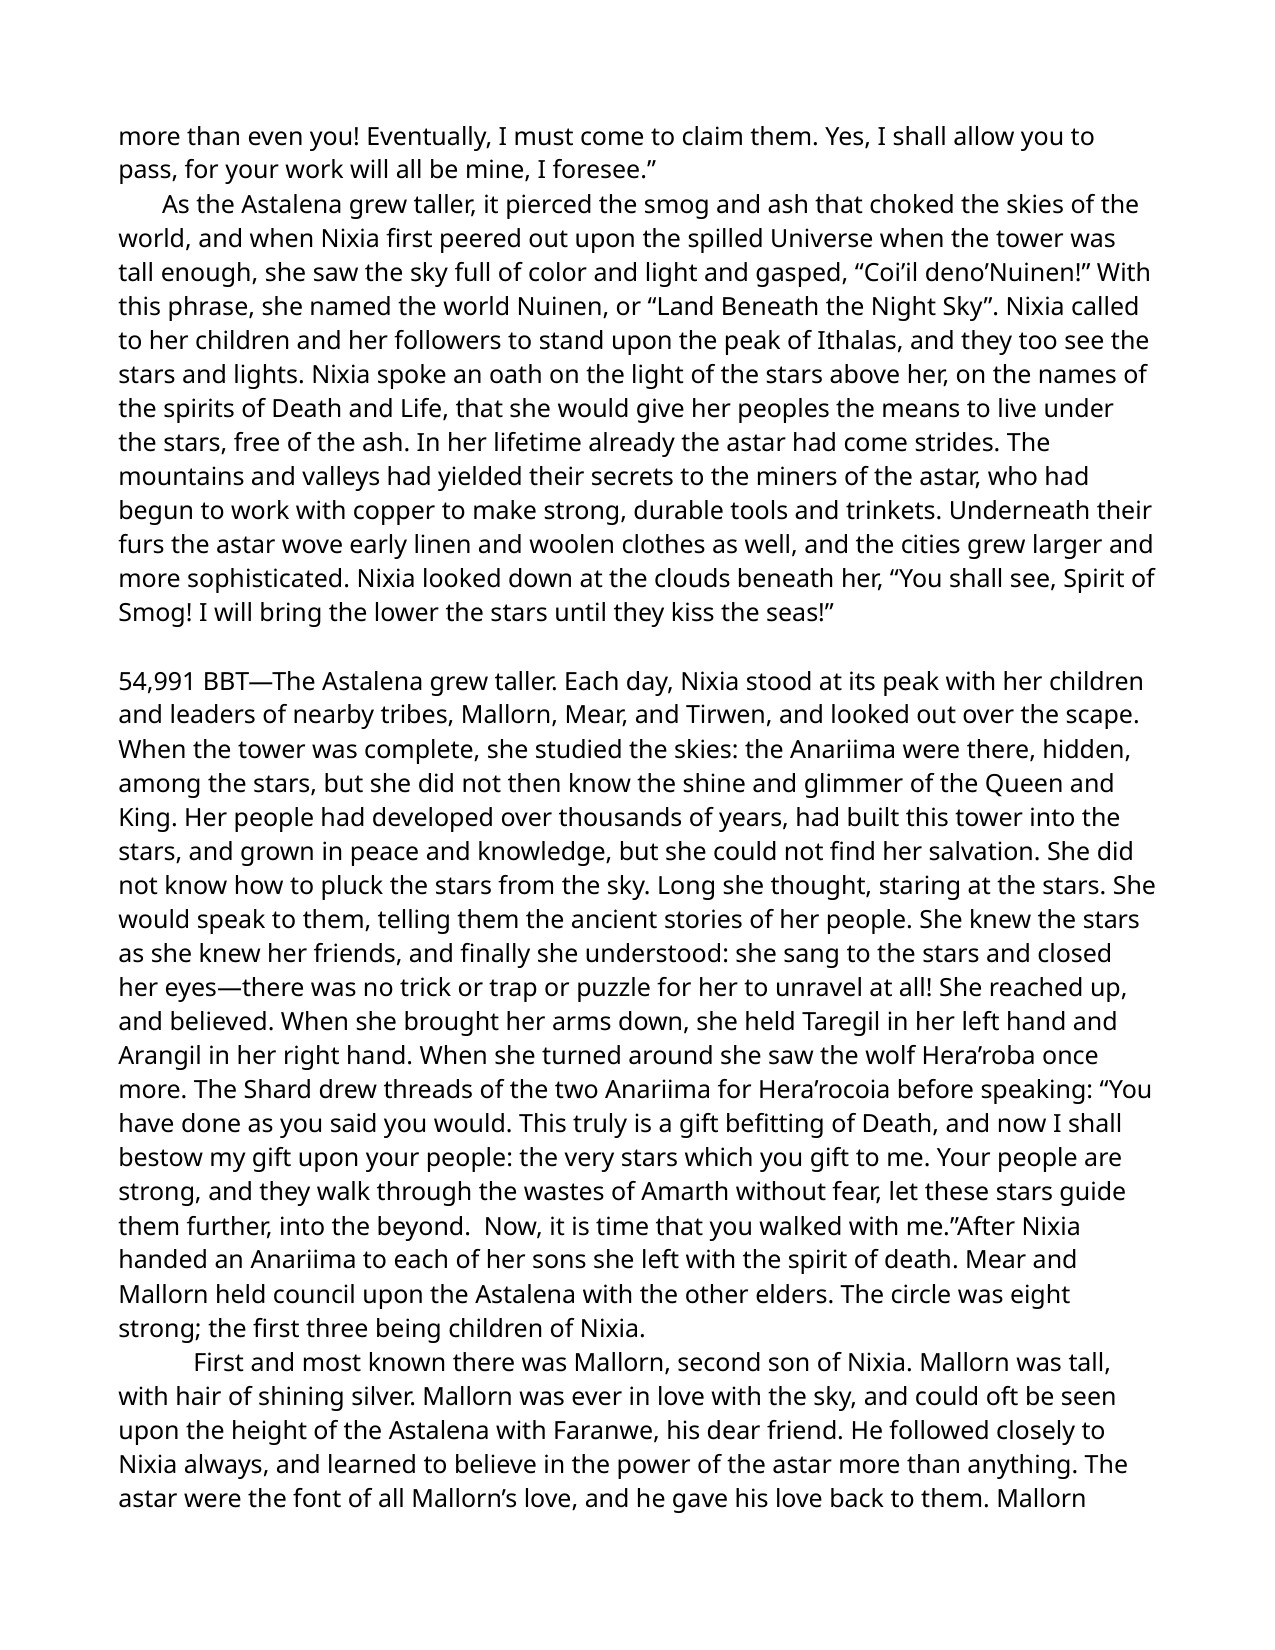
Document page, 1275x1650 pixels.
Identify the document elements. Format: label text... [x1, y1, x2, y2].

text more than even you! Eventually, I must come to claim them. Yes, I shall allow you to pass, for your work will all be mine, I foresee.” [118, 118, 1157, 186]
text First and most known there was Mallorn, second son of Nixia. Mallorn was tall, with hair of shining silver. Mallorn was ever in love with the sky, and could oft be seen upon the height of the Astalena with Faranwe, his dear friend. He followed closely to Nixia always, and learned to believe in the power of the astar more than anything. The astar were the font of all Mallorn’s love, and he gave his love back to them. Mallorn [118, 1344, 1157, 1515]
text 54,991 BBT—The Astalena grew taller. Each day, Nixia stood at its peak with her children and leaders of nearby tribes, Mallorn, Mear, and Tirwen, and looked out over the scape. When the tower was complete, she studied the skies: the Anariima were there, hidden, among the stars, but she did not then know the shine and glimmer of the Queen and King. Her people had developed over thousands of years, had built this tower into the stars, and grown in peace and knowledge, but she could not find her salvation. She did not know how to pluck the stars from the sky. Long she thought, staring at the stars. She would speak to them, telling them the ancient stories of her people. She knew the stars as she knew her friends, and finally she understood: she sang to the stars and closed her eyes—there was no trick or trap or puzzle for her to unravel at all! She reached up, and believed. When she brought her arms down, she held Taregil in her left hand and Arangil in her right hand. When she turned around she saw the wolf Hera’roba once more. The Shard drew threads of the two Anariima for Hera’rocoia before speaking: “You have done as you said you would. This truly is a gift befitting of Death, and now I shall bestow my gift upon your people: the very stars which you gift to me. Your people are strong, and they walk through the wastes of Amarth without fear, let these stars guide them further, into the beyond. Now, it is time that you walked with me.”After Nixia handed an Anariima to each of her sons she left with the spirit of death. Mear and Mallorn held council upon the Astalena with the other elders. The circle was eight strong; the first three being children of Nixia. [118, 663, 1157, 1344]
text As the Astalena grew taller, it pierced the smog and ash that choked the skies of the world, and when Nixia first peered out upon the spilled Universe when the tower was tall enough, she saw the sky full of color and light and gasped, “Coi’il deno’Nuinen!” With this phrase, she named the world Nuinen, or “Land Beneath the Night Sky”. Nixia called to her children and her followers to stand upon the peak of Ithalas, and they too see the stars and lights. Nixia spoke an oath on the light of the stars above her, on the names of the spirits of Death and Life, that she would give her peoples the means to live under the stars, free of the ash. In her lifetime already the astar had come strides. The mountains and valleys had yielded their secrets to the miners of the astar, who had begun to work with copper to make strong, durable tools and trinkets. Underneath their furs the astar wove early linen and woolen clothes as well, and the cities grew larger and more sophisticated. Nixia looked down at the clouds beneath her, “You shall see, Spirit of Smog! I will bring the lower the stars until they kiss the seas!” [118, 186, 1157, 629]
